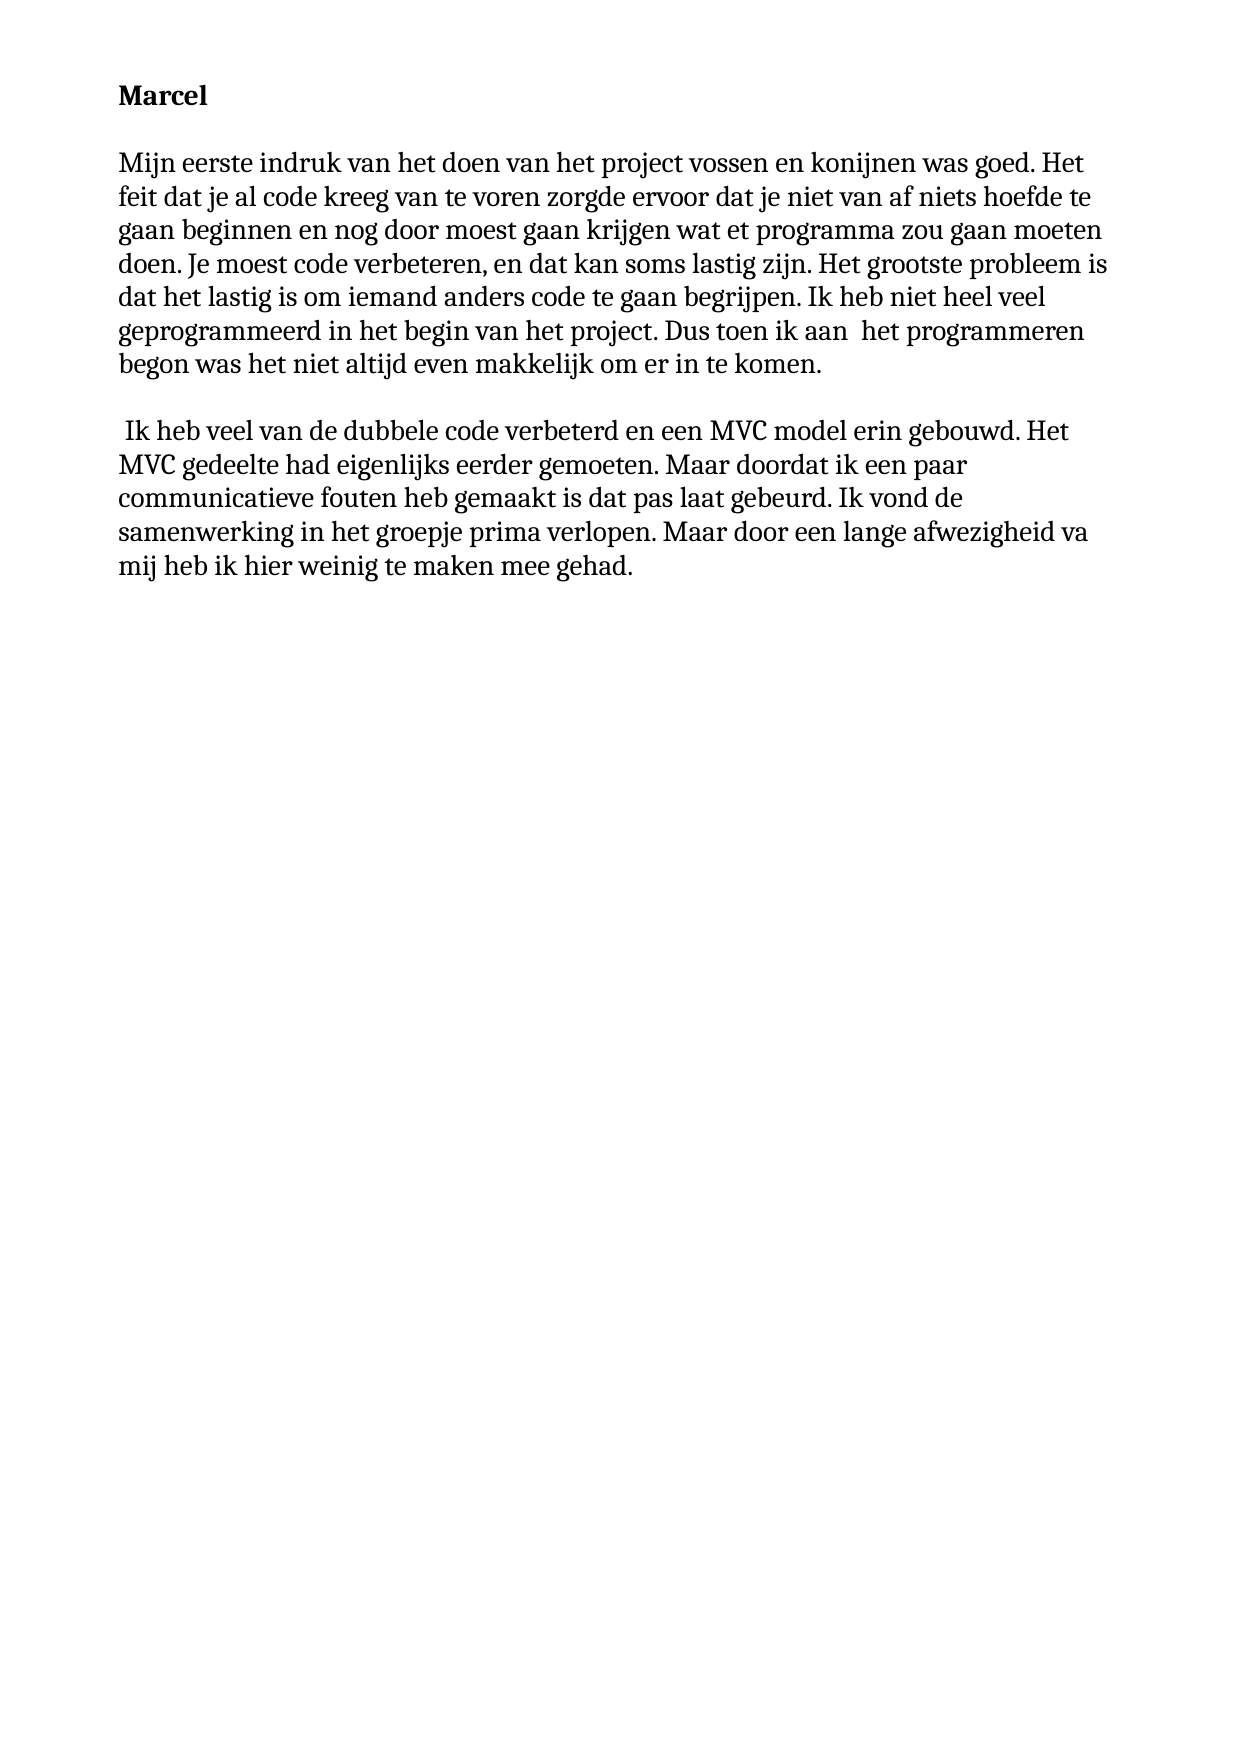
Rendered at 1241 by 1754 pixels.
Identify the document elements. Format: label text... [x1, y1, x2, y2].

subtitle Marcel [118, 79, 1122, 113]
text Ik heb veel van de dubbele code verbeterd en een MVC model erin gebouwd. Het MVC gedeelte had eigenlijks eerder gemoeten. Maar doordat ik een paar communicatieve fouten heb gemaakt is dat pas laat gebeurd. Ik vond de samenwerking in het groepje prima verlopen. Maar door een lange afwezigheid va mij heb ik hier weinig te maken mee gehad. [118, 414, 1122, 582]
text Mijn eerste indruk van het doen van het project vossen en konijnen was goed. Het feit dat je al code kreeg van te voren zorgde ervoor dat je niet van af niets hoefde te gaan beginnen en nog door moest gaan krijgen wat et programma zou gaan moeten doen. Je moest code verbeteren, en dat kan soms lastig zijn. Het grootste probleem is dat het lastig is om iemand anders code te gaan begrijpen. Ik heb niet heel veel geprogrammeerd in het begin van het project. Dus toen ik aan het programmeren begon was het niet altijd even makkelijk om er in te komen. [118, 146, 1122, 381]
